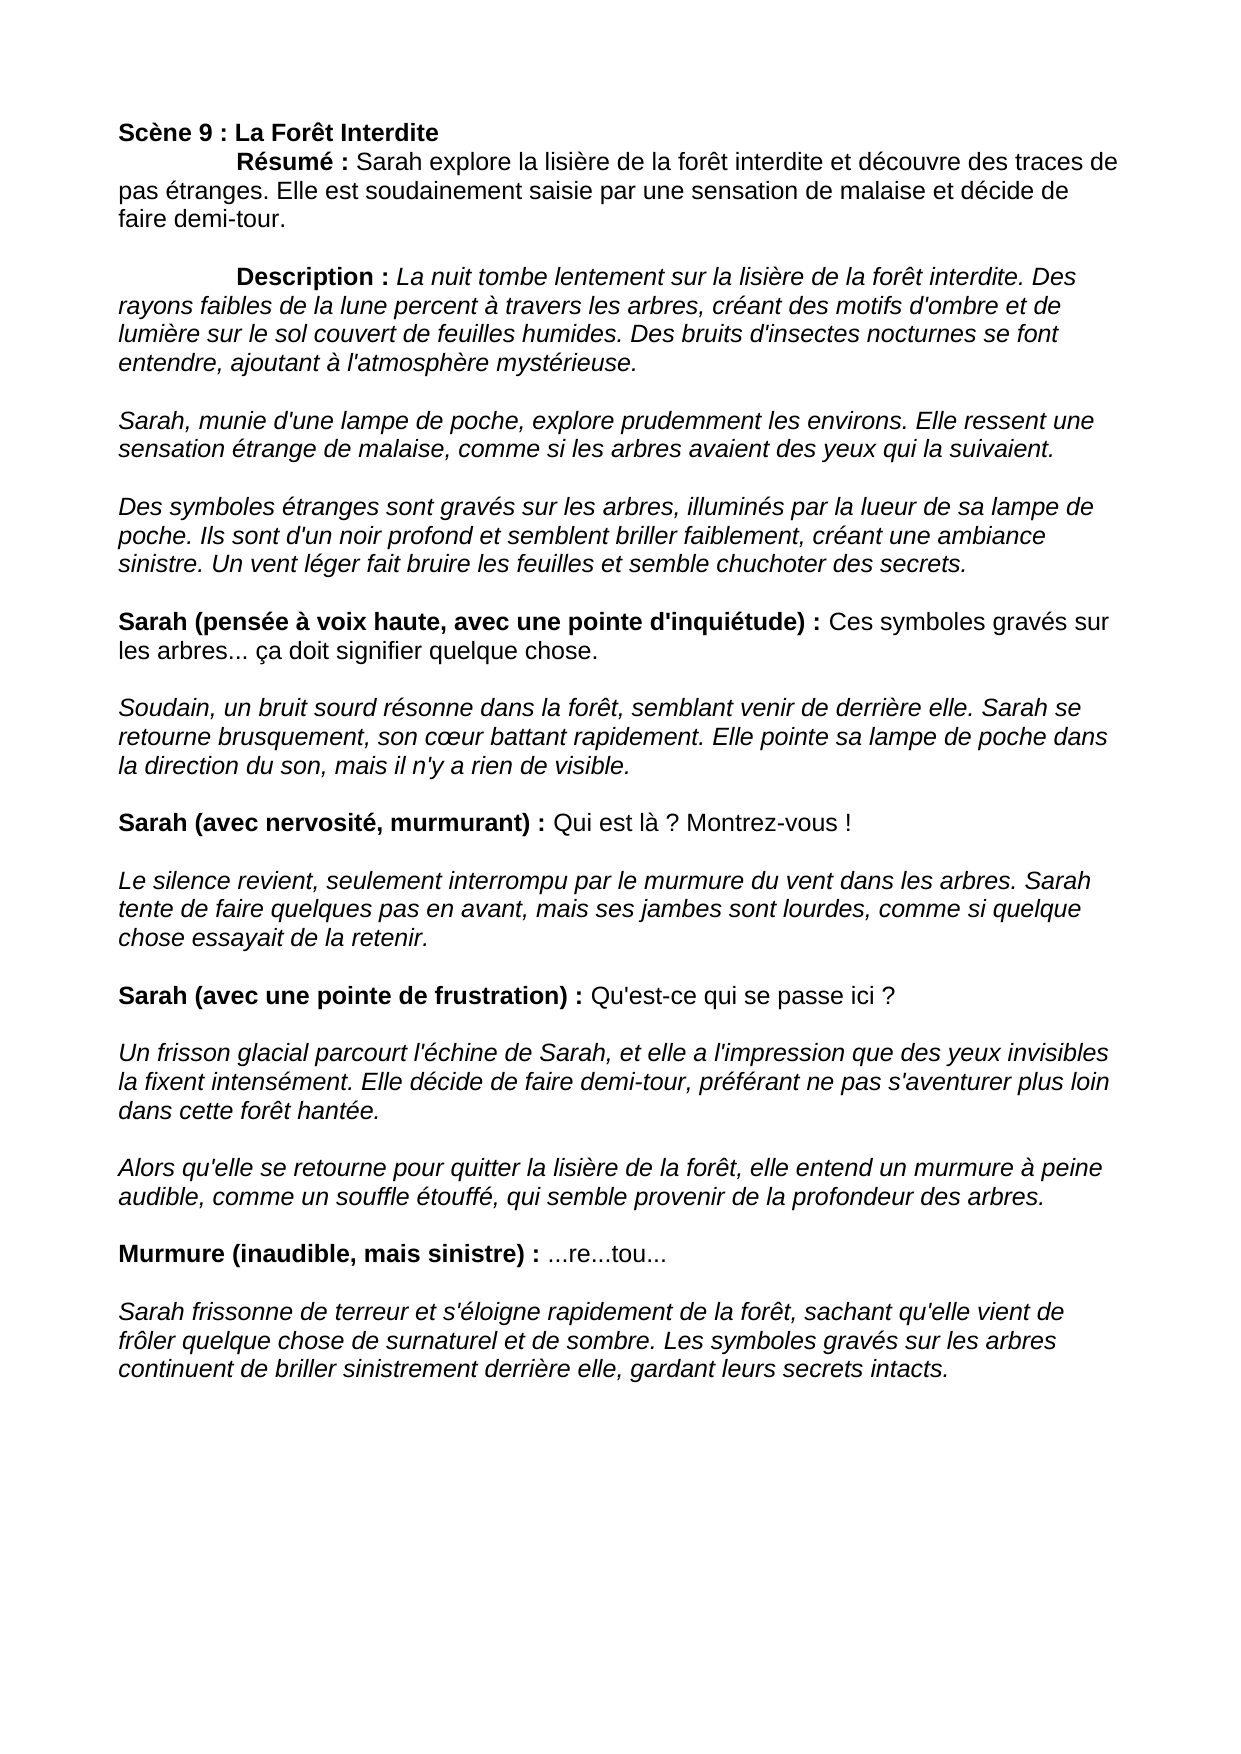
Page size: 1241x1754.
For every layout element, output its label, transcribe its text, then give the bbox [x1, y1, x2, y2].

text Un frisson glacial parcourt l'échine de Sarah, et elle a l'impression que des yeux invisibles la fixent intensément. Elle décide de faire demi-tour, préférant ne pas s'aventurer plus loin dans cette forêt hantée. [118, 1038, 1122, 1124]
text Sarah (avec une pointe de frustration) : Qu'est-ce qui se passe ici ? [118, 981, 1122, 1009]
text Sarah frissonne de terreur et s'éloigne rapidement de la forêt, sachant qu'elle vient de frôler quelque chose de surnaturel et de sombre. Les symboles gravés sur les arbres continuent de briller sinistrement derrière elle, gardant leurs secrets intacts. [118, 1297, 1122, 1383]
text Sarah (pensée à voix haute, avec une pointe d'inquiétude) : Ces symboles gravés sur les arbres... ça doit signifier quelque chose. [118, 607, 1122, 664]
text Description : La nuit tombe lentement sur la lisière de la forêt interdite. Des rayons faibles de la lune percent à travers les arbres, créant des motifs d'ombre et de lumière sur le sol couvert de feuilles humides. Des bruits d'insectes nocturnes se font entendre, ajoutant à l'atmosphère mystérieuse. [118, 262, 1122, 377]
text Sarah (avec nervosité, murmurant) : Qui est là ? Montrez-vous ! [118, 808, 1122, 837]
text Des symboles étranges sont gravés sur les arbres, illuminés par la lueur de sa lampe de poche. Ils sont d'un noir profond et semblent briller faiblement, créant une ambiance sinistre. Un vent léger fait bruire les feuilles et semble chuchoter des secrets. [118, 492, 1122, 578]
text Le silence revient, seulement interrompu par le murmure du vent dans les arbres. Sarah tente de faire quelques pas en avant, mais ses jambes sont lourdes, comme si quelque chose essayait de la retenir. [118, 866, 1122, 952]
text Sarah, munie d'une lampe de poche, explore prudemment les environs. Elle ressent une sensation étrange de malaise, comme si les arbres avaient des yeux qui la suivaient. [118, 406, 1122, 463]
text Alors qu'elle se retourne pour quitter la lisière de la forêt, elle entend un murmure à peine audible, comme un souffle étouffé, qui semble provenir de la profondeur des arbres. [118, 1153, 1122, 1211]
text Murmure (inaudible, mais sinistre) : ...re...tou... [118, 1239, 1122, 1268]
text Résumé : Sarah explore la lisière de la forêt interdite et découvre des traces de pas étranges. Elle est soudainement saisie par une sensation de malaise et décide de faire demi-tour. [118, 147, 1122, 233]
text Scène 9 : La Forêt Interdite [118, 118, 1122, 147]
text Soudain, un bruit sourd résonne dans la forêt, semblant venir de derrière elle. Sarah se retourne brusquement, son cœur battant rapidement. Elle pointe sa lampe de poche dans la direction du son, mais il n'y a rien de visible. [118, 693, 1122, 779]
